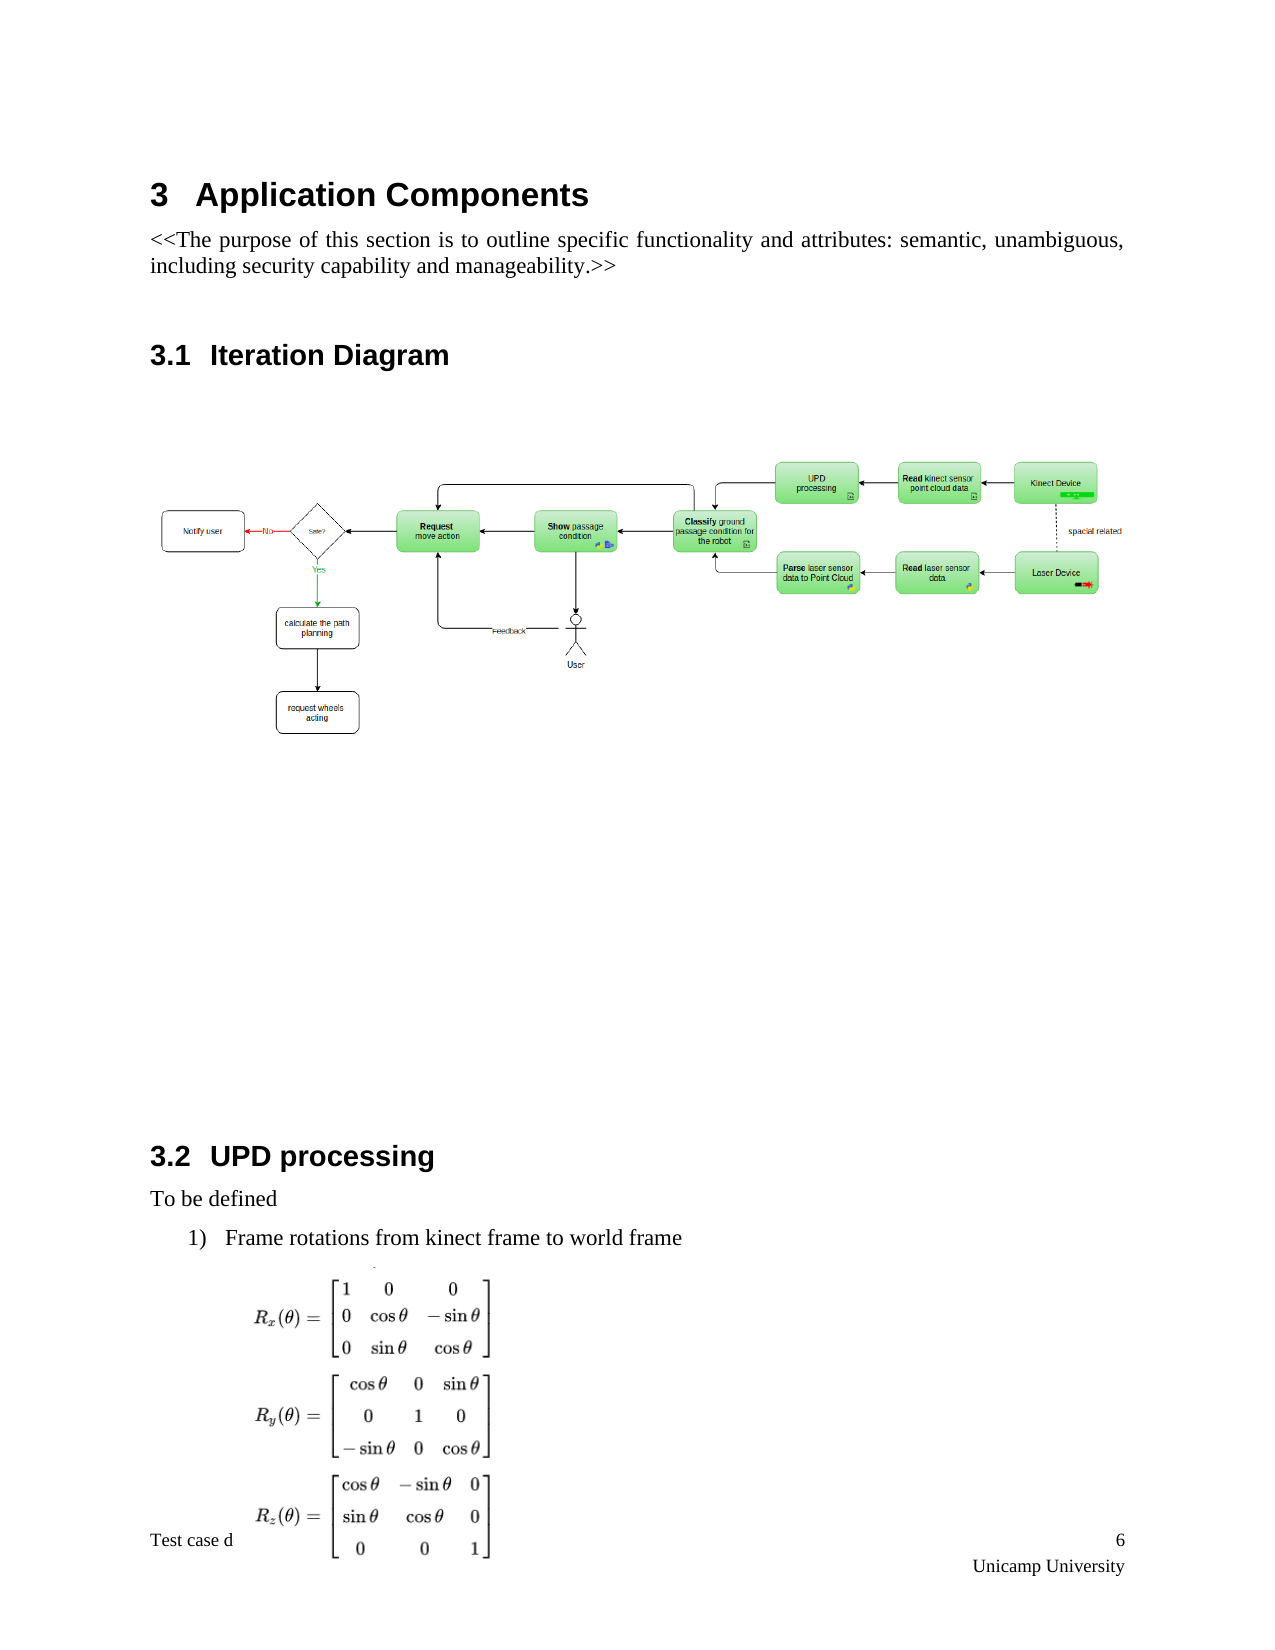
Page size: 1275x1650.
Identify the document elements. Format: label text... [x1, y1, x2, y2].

text <<The purpose of this section is to outline specific functionality and attributes: semantic, unambiguous, including security capability and manageability.>> [150, 226, 1125, 279]
list Frame rotations from kinect frame to world frame [187, 1224, 1125, 1251]
subtitle Application Components [150, 175, 1125, 213]
picture [233, 1267, 503, 1568]
subtitle UPD processing [150, 1139, 1125, 1173]
subtitle Iteration Diagram [150, 338, 1125, 372]
picture [150, 455, 1125, 743]
text To be defined [150, 1185, 1125, 1212]
